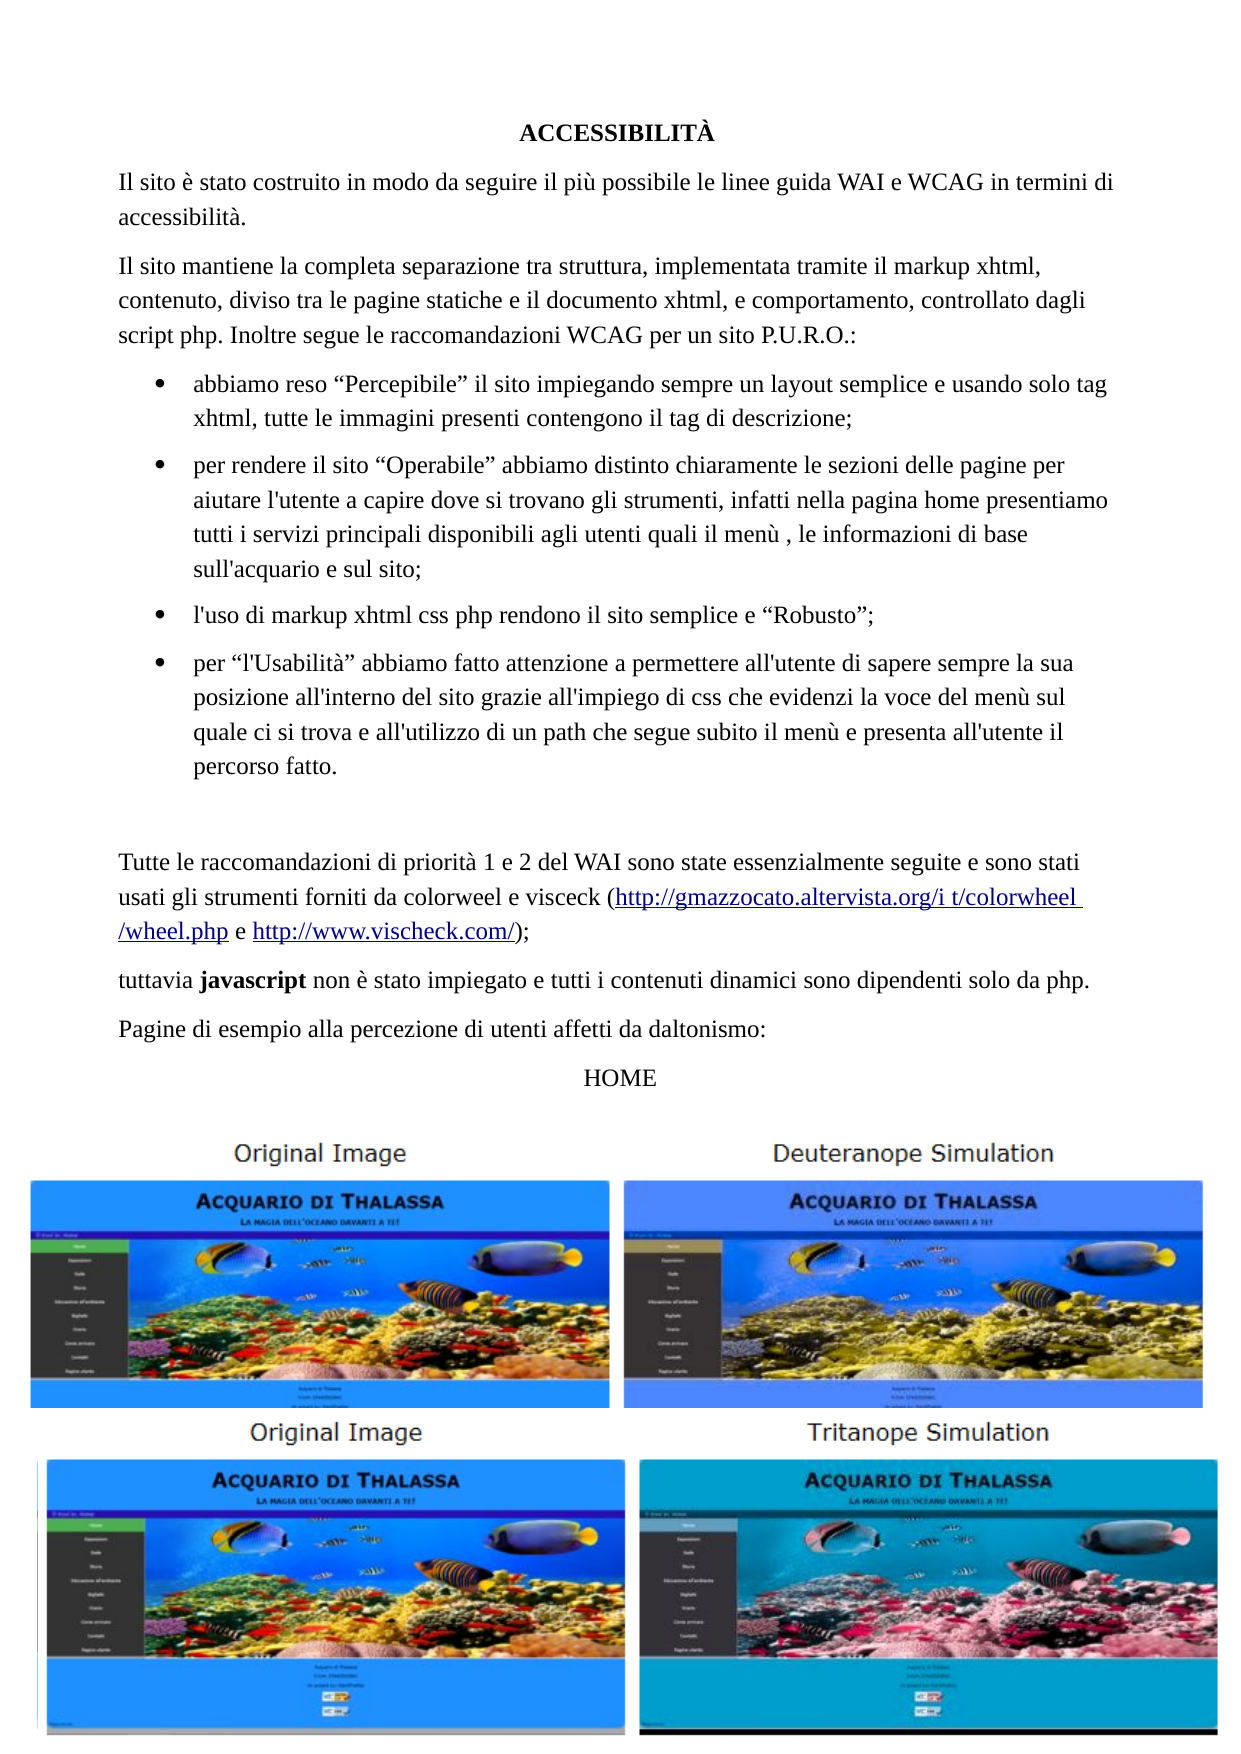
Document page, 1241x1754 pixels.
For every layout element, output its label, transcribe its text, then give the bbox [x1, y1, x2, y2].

list per “l'Usabilità” abbiamo fatto attenzione a permettere all'utente di sapere sempre la sua posizione all'interno del sito grazie all'impiego di css che evidenzi la voce del menù sul quale ci si trova e all'utilizzo di un path che segue subito il menù e presenta all'utente il percorso fatto. [156, 648, 1122, 780]
text Pagine di esempio alla percezione di utenti affetti da daltonismo: [118, 1014, 1122, 1043]
text Il sito mantiene la completa separazione tra struttura, implementata tramite il markup xhtml, contenuto, diviso tra le pagine statiche e il documento xhtml, e comportamento, controllato dagli script php. Inoltre segue le raccomandazioni WCAG per un sito P.U.R.O.: [118, 251, 1122, 348]
text Tutte le raccomandazioni di priorità 1 e 2 del WAI sono state essenzialmente seguite e sono stati usati gli strumenti forniti da colorweel e visceck (http://gmazzocato.altervista.org/i t/colorwheel /wheel.php e http://www.vischeck.com/); [118, 847, 1122, 945]
picture [12, 1133, 1241, 1754]
list abbiamo reso “Percepibile” il sito impiegando sempre un layout semplice e usando solo tag xhtml, tutte le immagini presenti contengono il tag di descrizione; [156, 369, 1122, 432]
list per rendere il sito “Operabile” abbiamo distinto chiaramente le sezioni delle pagine per aiutare l'utente a capire dove si trovano gli strumenti, infatti nella pagina home presentiamo tutti i servizi principali disponibili agli utenti quali il menù , le informazioni di base sull'acquario e sul sito; [156, 450, 1122, 582]
text ACCESSIBILITÀ [118, 118, 1122, 147]
list l'uso di markup xhtml css php rendono il sito semplice e “Robusto”; [156, 601, 1122, 629]
text HOME [118, 1063, 1122, 1092]
text Il sito è stato costruito in modo da seguire il più possibile le linee guida WAI e WCAG in termini di accessibilità. [118, 167, 1122, 230]
text tuttavia javascript non è stato impiegato e tutti i contenuti dinamici sono dipendenti solo da php. [118, 965, 1122, 994]
